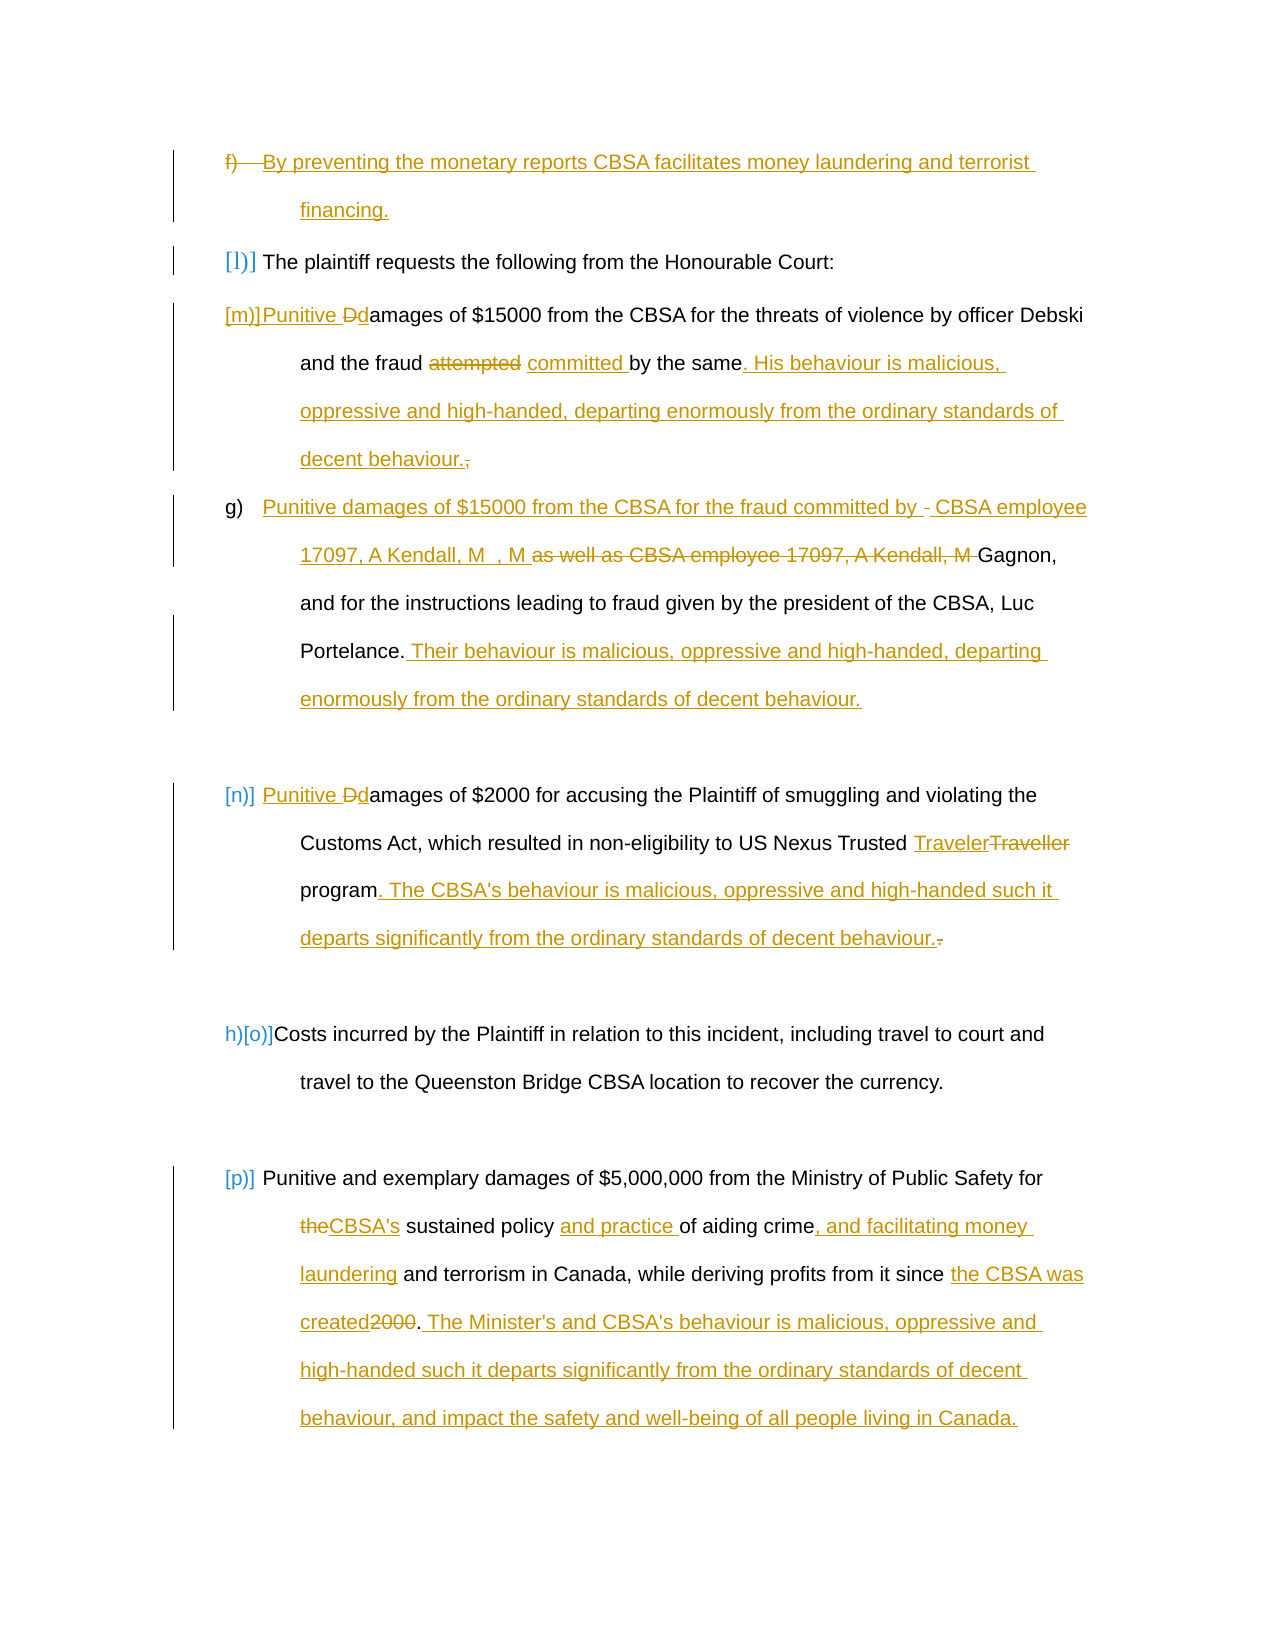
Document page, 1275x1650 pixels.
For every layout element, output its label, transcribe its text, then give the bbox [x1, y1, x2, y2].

list Punitive and exemplary damages of $5,000,000 from the Ministry of Public Safety for CBSA's sustained policy and practice of aiding crime, and facilitating money laundering and terrorism in Canada, while deriving profits from it since the CBSA was created. The Minister's and CBSA's behaviour is malicious, oppressive and high-handed such it departs significantly from the ordinary standards of decent behaviour, and impact the safety and well-being of all people living in Canada. [225, 1166, 1087, 1429]
list Punitive damages of $15000 from the CBSA for the fraud committed by CBSA employee 17097, A Kendall, M , M Gagnon, and for the instructions leading to fraud given by the president of the CBSA, Luc Portelance. Their behaviour is malicious, oppressive and high-handed, departing enormously from the ordinary standards of decent behaviour. [225, 495, 1087, 711]
list Punitive damages of $2000 for accusing the Plaintiff of smuggling and violating the Customs Act, which resulted in non-eligibility to US Nexus Trusted Traveler program. The CBSA's behaviour is malicious, oppressive and high-handed such it departs significantly from the ordinary standards of decent behaviour. [225, 782, 1087, 950]
list Punitive damages of $15000 from the CBSA for the threats of violence by officer Debski and the fraud committed by the same. His behaviour is malicious, oppressive and high-handed, departing enormously from the ordinary standards of decent behaviour. [225, 303, 1087, 471]
list Costs incurred by the Plaintiff in relation to this incident, including travel to court and travel to the Queenston Bridge CBSA location to recover the currency. [225, 1022, 1087, 1094]
list By preventing the monetary reports CBSA facilitates money laundering and terrorist financing.The plaintiff requests the following from the Honourable Court: [225, 150, 1087, 222]
